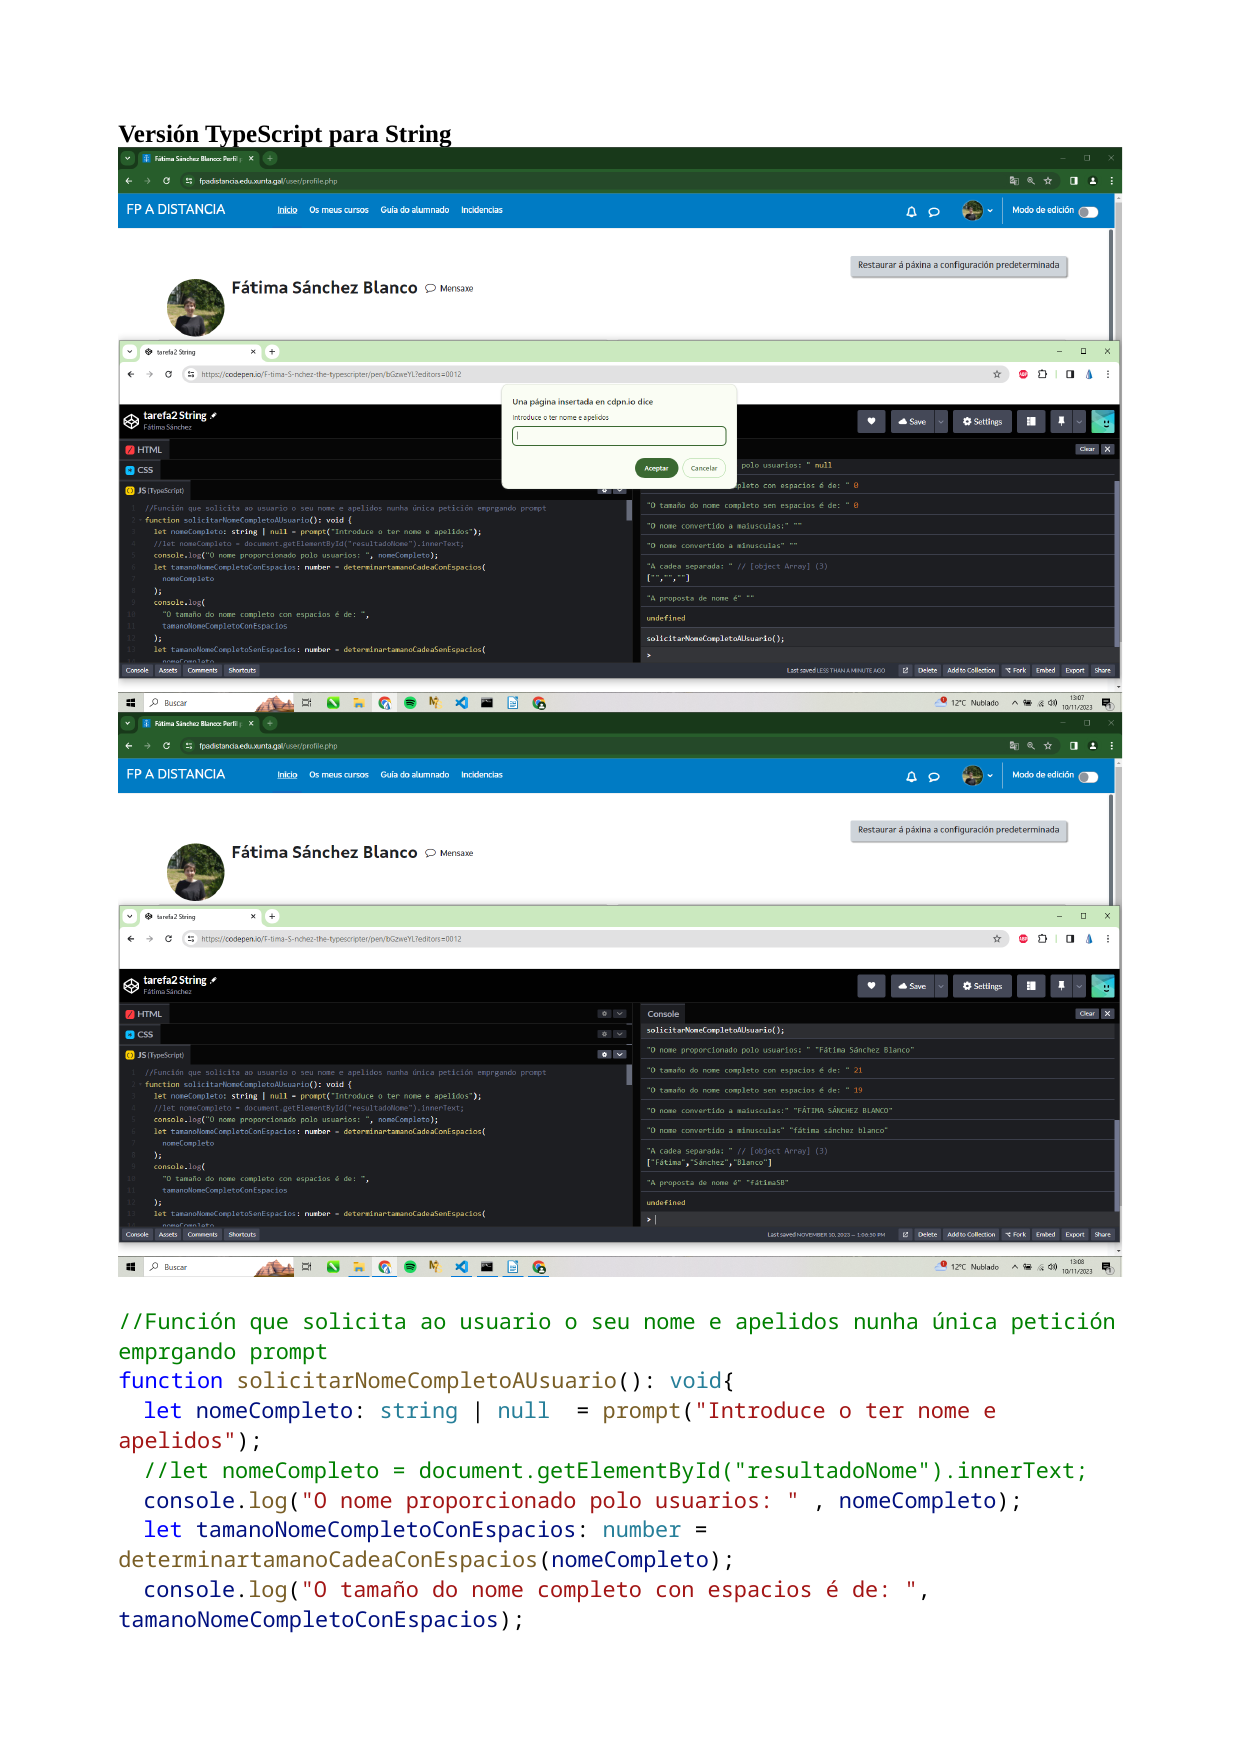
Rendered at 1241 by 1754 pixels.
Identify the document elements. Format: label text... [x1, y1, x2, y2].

text console.log("O tamaño do nome completo con espacios é de: ", tamanoNomeCompletoConEspacios); [118, 1574, 1122, 1633]
text //Función que solicita ao usuario o seu nome e apelidos nunha única petición emprgando prompt [118, 1306, 1122, 1365]
text let tamanoNomeCompletoConEspacios: number = determinartamanoCadeaConEspacios(nomeCompleto); [118, 1514, 1122, 1574]
text console.log("O nome proporcionado polo usuarios: " , nomeCompleto); [118, 1484, 1122, 1514]
picture [118, 147, 1123, 1277]
text //let nomeCompleto = document.getElementById("resultadoNome").innerText; [118, 1455, 1122, 1484]
text Versión TypeScript para String [118, 118, 1122, 147]
text function solicitarNomeCompletoAUsuario(): void{ [118, 1365, 1122, 1395]
text let nomeCompleto: string | null = prompt("Introduce o ter nome e apelidos"); [118, 1395, 1122, 1455]
